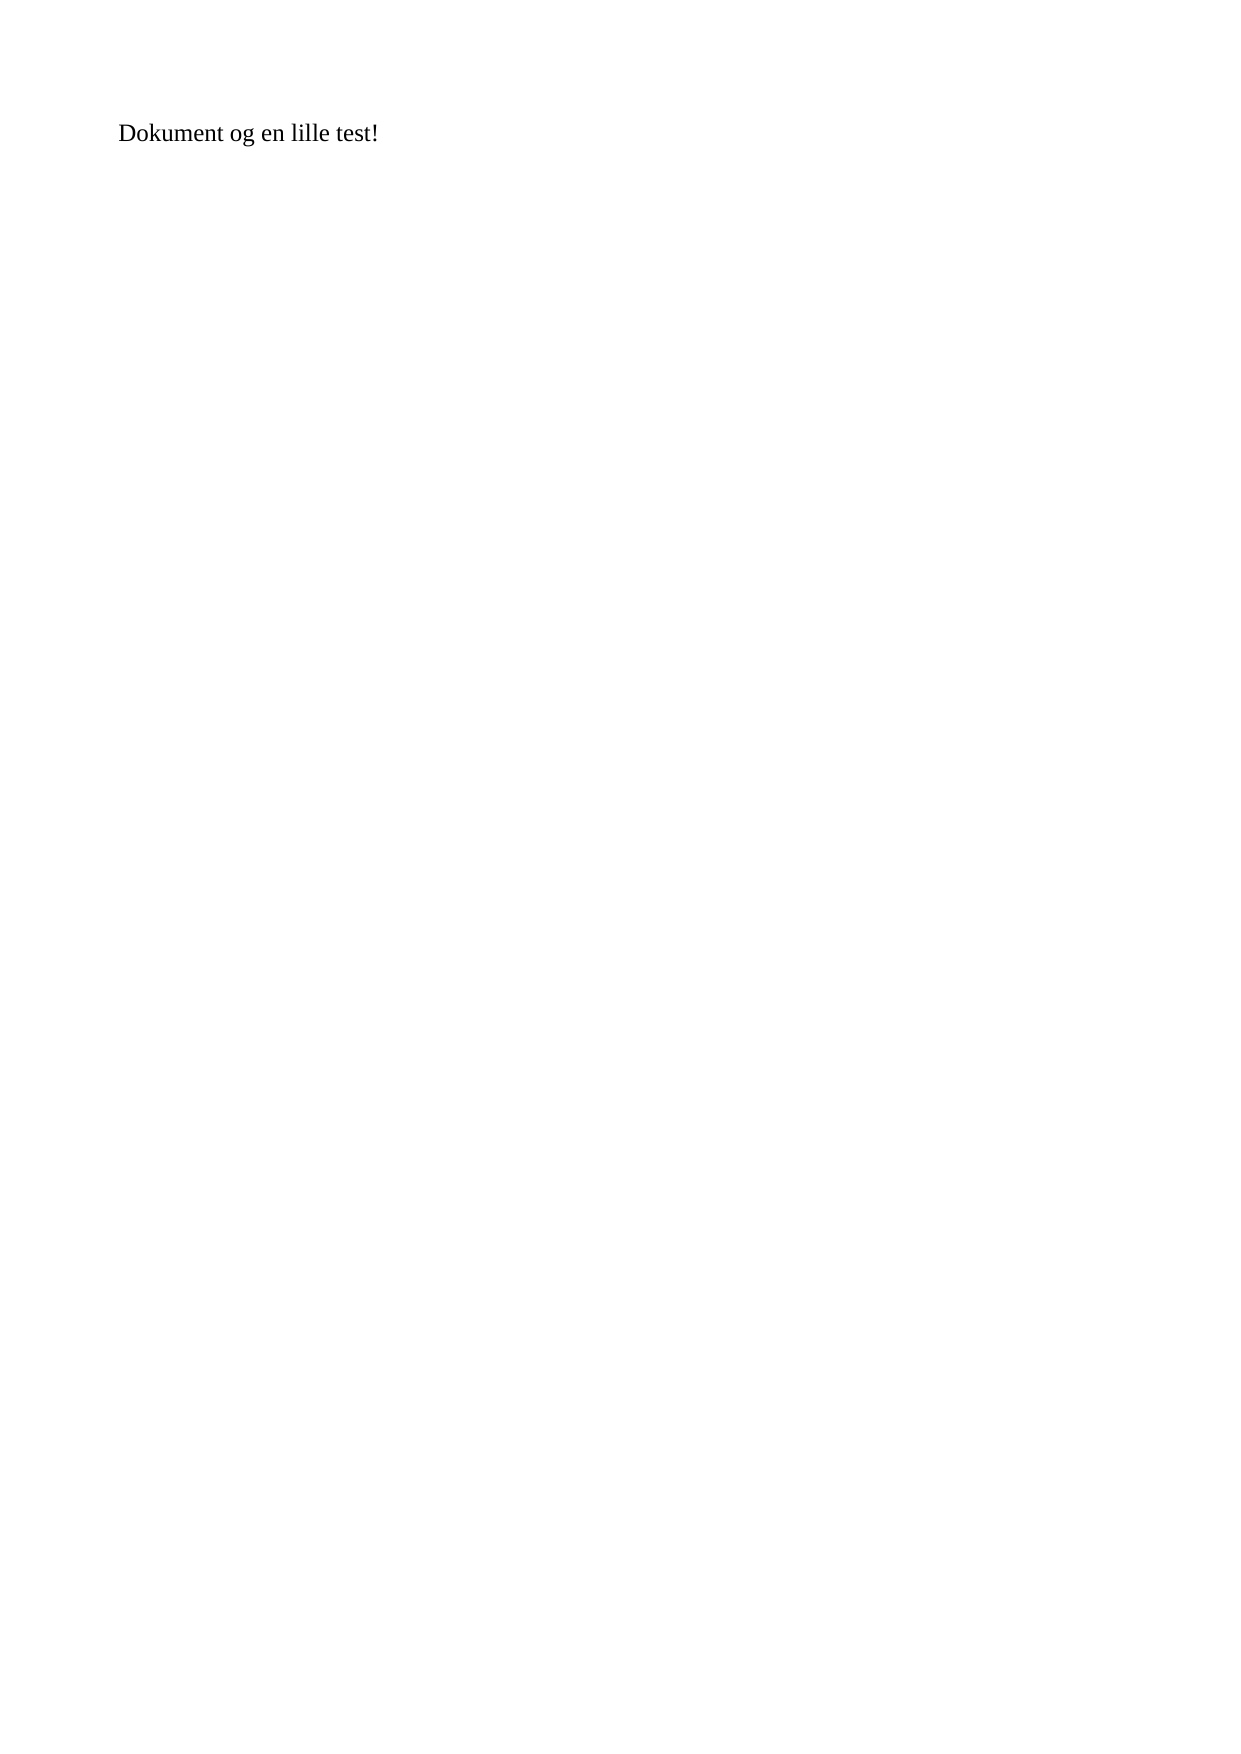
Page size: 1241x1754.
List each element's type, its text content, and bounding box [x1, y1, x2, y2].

text Dokument og en lille test! [118, 118, 1122, 147]
